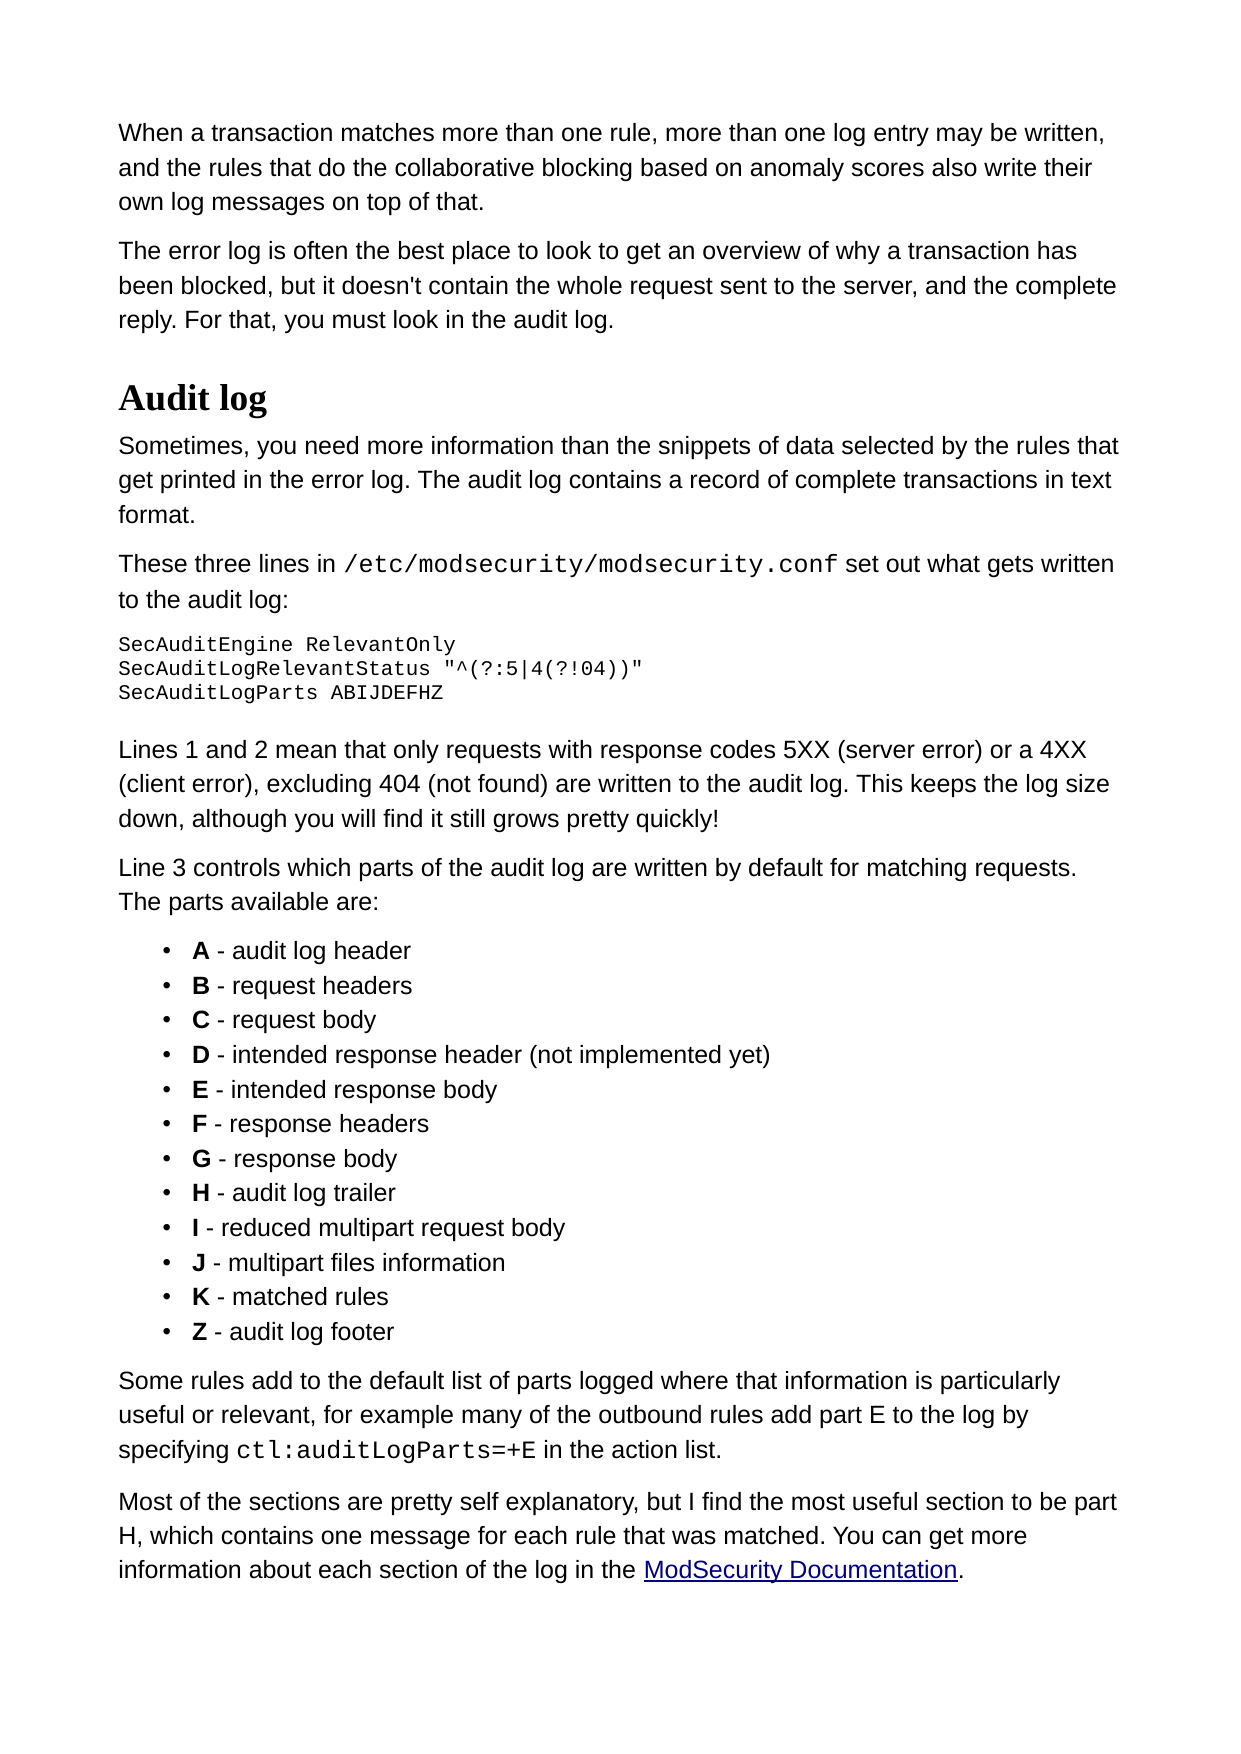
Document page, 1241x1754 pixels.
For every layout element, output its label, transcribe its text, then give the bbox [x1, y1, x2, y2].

list D - intended response header (not implemented yet) [162, 1040, 1122, 1069]
subtitle Audit log [118, 375, 1122, 418]
text Some rules add to the default list of parts logged where that information is particularly useful or relevant, for example many of the outbound rules add part E to the log by specifying ctl:auditLogParts=+E in the action list. [118, 1366, 1122, 1466]
list J - multipart files information [162, 1248, 1122, 1276]
text Most of the sections are pretty self explanatory, but I find the most useful section to be part H, which contains one message for each rule that was matched. You can get more information about each section of the log in the ModSecurity Documentation. [118, 1487, 1122, 1584]
text These three lines in /etc/modsecurity/modsecurity.conf set out what gets written to the audit log: [118, 549, 1122, 614]
list A - audit log header [162, 936, 1122, 965]
list F - response headers [162, 1109, 1122, 1138]
text SecAuditEngine RelevantOnly [118, 634, 1122, 658]
list H - audit log trailer [162, 1178, 1122, 1207]
text Line 3 controls which parts of the audit log are written by default for matching requests. The parts available are: [118, 853, 1122, 916]
text Lines 1 and 2 mean that only requests with response codes 5XX (server error) or a 4XX (client error), excluding 404 (not found) are written to the audit log. This keeps the log size down, although you will find it still grows pretty quickly! [118, 735, 1122, 832]
text Sometimes, you need more information than the snippets of data selected by the rules that get printed in the error log. The audit log contains a record of complete transactions in text format. [118, 431, 1122, 528]
list C - request body [162, 1006, 1122, 1034]
list K - matched rules [162, 1282, 1122, 1311]
text SecAuditLogRelevantStatus "^(?:5|4(?!04))" [118, 658, 1122, 682]
list G - response body [162, 1144, 1122, 1173]
list E - intended response body [162, 1075, 1122, 1103]
text The error log is often the best place to look to get an overview of why a transaction has been blocked, but it doesn't contain the whole request sent to the server, and the complete reply. For that, you must look in the audit log. [118, 236, 1122, 334]
text SecAuditLogParts ABIJDEFHZ [118, 682, 1122, 705]
list Z - audit log footer [162, 1317, 1122, 1346]
text When a transaction matches more than one rule, more than one log entry may be written, and the rules that do the collaborative blocking based on anomaly scores also write their own log messages on top of that. [118, 118, 1122, 216]
list B - request headers [162, 971, 1122, 1000]
list I - reduced multipart request body [162, 1213, 1122, 1242]
